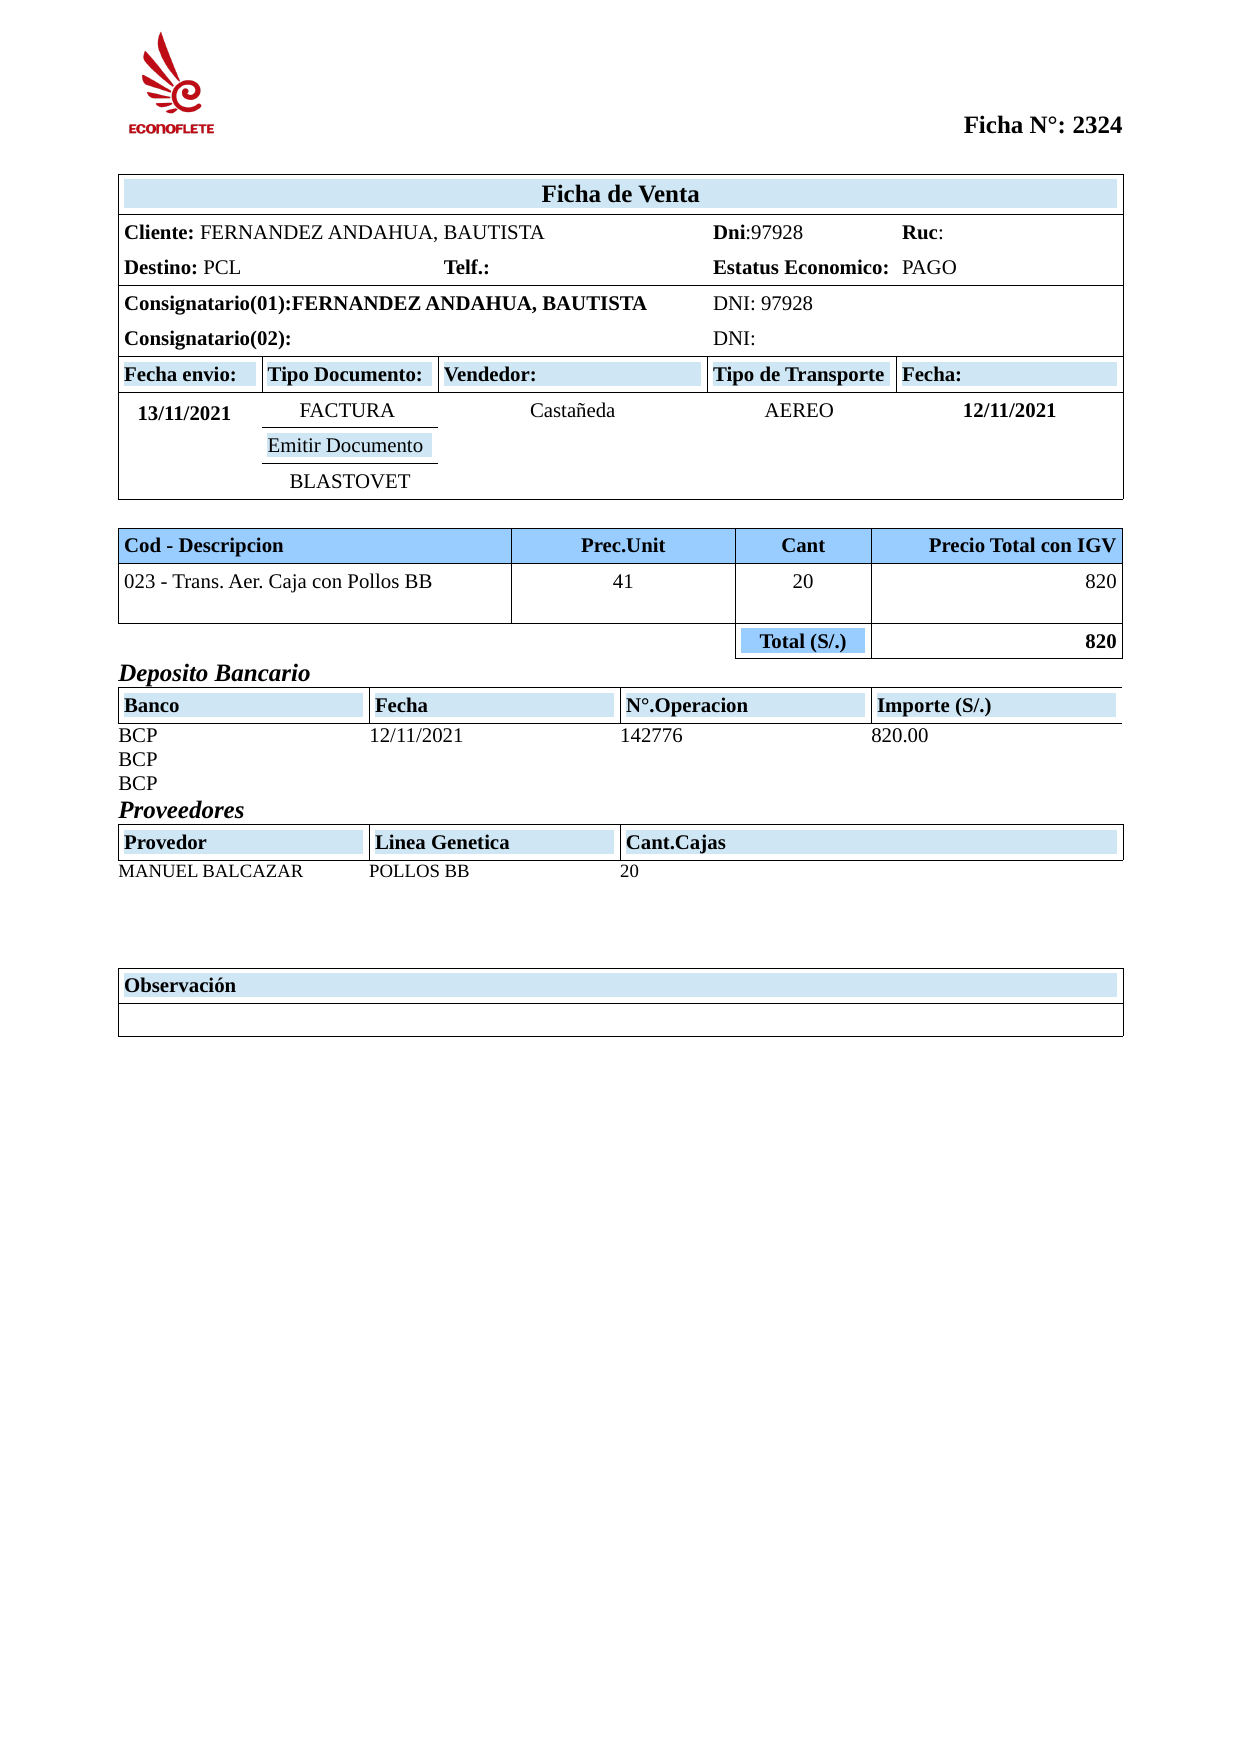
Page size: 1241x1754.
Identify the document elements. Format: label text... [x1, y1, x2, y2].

table_cell 41 [512, 564, 735, 623]
table_header Banco [119, 688, 369, 723]
table_cell [369, 747, 620, 771]
table_cell BCP [118, 724, 369, 747]
table_cell Consignatario(01):FERNANDEZ ANDAHUA, BAUTISTA [119, 286, 707, 321]
table_cell Estatus Economico: [707, 249, 896, 285]
table_cell 20 [620, 861, 1123, 881]
table_cell 12/11/2021 [896, 393, 1123, 498]
table_cell 820 [872, 564, 1122, 623]
picture [118, 31, 225, 134]
table_cell AEREO [707, 393, 896, 498]
table_header Prec.Unit [512, 529, 735, 563]
table_cell BCP [118, 771, 369, 795]
table_cell Vendedor: [439, 357, 707, 392]
table_cell [118, 903, 369, 924]
table_header Cant [736, 529, 871, 563]
table_cell [369, 771, 620, 795]
table_header Cant.Cajas [621, 825, 1123, 859]
table_header Cod - Descripcion [119, 529, 511, 563]
table_header N°.Operacion [621, 688, 871, 723]
table_cell [620, 946, 1123, 967]
table_cell Tipo de Transporte [708, 357, 896, 392]
table_cell [620, 747, 871, 771]
table_cell [369, 903, 620, 924]
table_cell Total (S/.) [736, 624, 871, 658]
table_cell Fecha envio: [119, 357, 262, 392]
table_cell DNI: 97928 [707, 286, 1123, 321]
table_cell [369, 946, 620, 967]
table_cell 820 [872, 624, 1122, 658]
table_cell FACTURA [262, 393, 438, 427]
table_cell [871, 771, 1122, 795]
table_cell Telf.: [438, 249, 707, 285]
table_cell [119, 1004, 1123, 1036]
table_header Linea Genetica [370, 825, 620, 859]
text Deposito Bancario [118, 658, 1122, 687]
table_cell 13/11/2021 [119, 393, 262, 498]
table_cell POLLOS BB [369, 861, 620, 881]
table_header Provedor [119, 825, 369, 859]
table_cell [369, 881, 620, 903]
text Proveedores [118, 795, 1122, 824]
table_cell [620, 881, 1123, 903]
table_cell DNI: [707, 321, 1123, 356]
table_cell [118, 924, 369, 946]
table_cell 820.00 [871, 724, 1122, 747]
table_cell BCP [118, 747, 369, 771]
table_cell MANUEL BALCAZAR [118, 861, 369, 881]
table_cell 20 [736, 564, 871, 623]
table_header Precio Total con IGV [872, 529, 1122, 563]
table_cell Destino: PCL [119, 249, 438, 285]
table_cell Fecha: [897, 357, 1123, 392]
table_cell [620, 924, 1123, 946]
table_cell PAGO [896, 249, 1123, 285]
table_cell Castañeda [438, 393, 707, 498]
table_cell Ruc: [896, 215, 1123, 249]
table_cell [511, 624, 735, 658]
table_cell [620, 903, 1123, 924]
table_cell BLASTOVET [262, 464, 438, 498]
table_cell Dni:97928 [707, 215, 896, 249]
table_cell 12/11/2021 [369, 724, 620, 747]
table_header Fecha [370, 688, 620, 723]
table_header Ficha de Venta [119, 175, 1123, 214]
table_cell [118, 946, 369, 967]
table_cell [118, 881, 369, 903]
table_cell Emitir Documento [262, 428, 438, 463]
table_cell 023 - Trans. Aer. Caja con Pollos BB [119, 564, 511, 623]
table_cell [620, 771, 871, 795]
table_cell [369, 924, 620, 946]
table_cell Tipo Documento: [263, 357, 438, 392]
table_cell 142776 [620, 724, 871, 747]
table_header Importe (S/.) [872, 688, 1122, 723]
table_cell [871, 747, 1122, 771]
table_cell [118, 624, 511, 658]
table_header Observación [119, 969, 1123, 1003]
table_cell Cliente: FERNANDEZ ANDAHUA, BAUTISTA [119, 215, 707, 249]
table_cell Consignatario(02): [119, 321, 707, 356]
